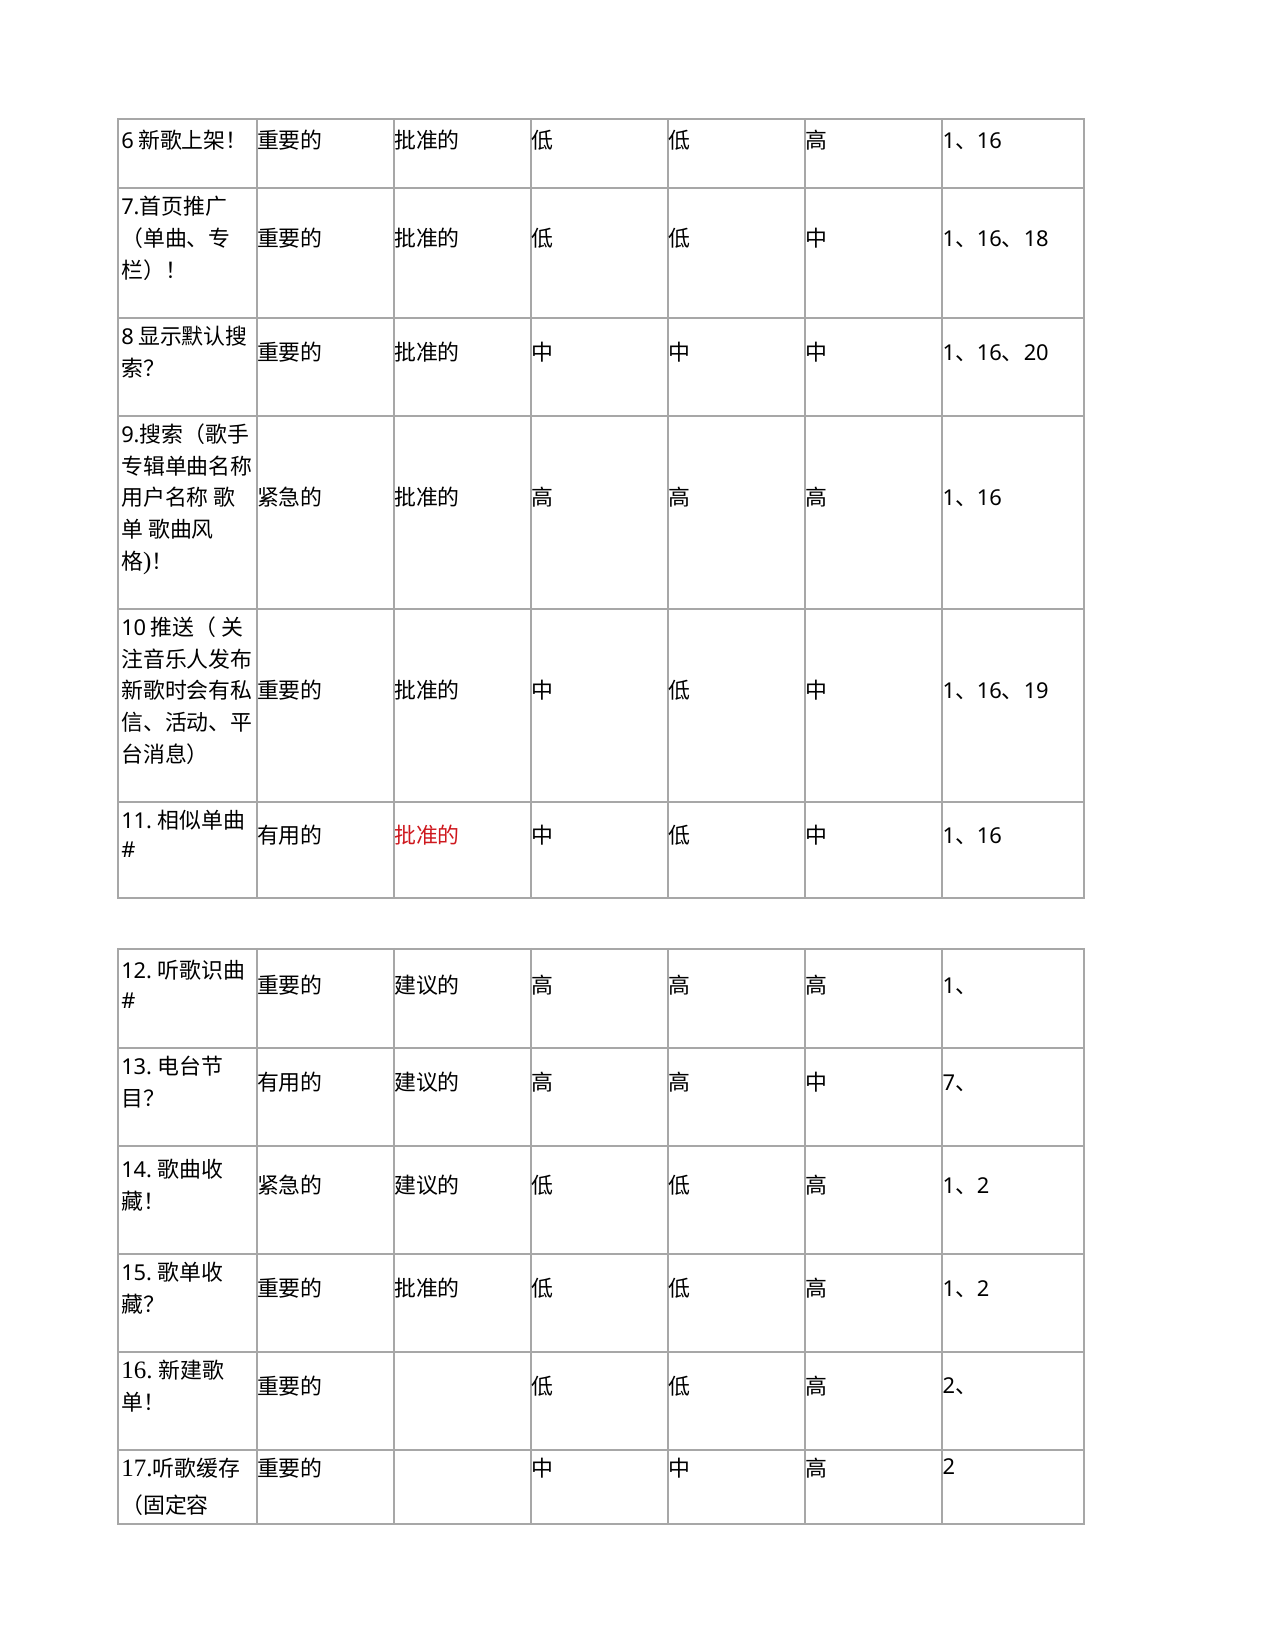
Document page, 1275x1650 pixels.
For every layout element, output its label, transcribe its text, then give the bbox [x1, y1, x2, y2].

table_cell 批准的 [395, 189, 530, 317]
table_cell 1、16、18 [943, 189, 1083, 317]
table_cell 批准的 [395, 417, 530, 608]
table_cell 重要的 [258, 1451, 393, 1523]
table_cell 批准的 [395, 1255, 530, 1351]
table_cell 紧急的 [258, 1147, 393, 1253]
table_cell 高 [806, 1255, 941, 1351]
table_cell 高 [806, 417, 941, 608]
table_cell 低 [669, 1255, 804, 1351]
table_cell 重要的 [258, 1255, 393, 1351]
table_cell [395, 1451, 530, 1523]
table_header 批准的 [395, 120, 530, 187]
table_cell 高 [669, 1049, 804, 1145]
table_cell 2 [943, 1451, 1083, 1523]
table_cell 14. 歌曲收藏！ [119, 1147, 256, 1253]
table_header 6新歌上架！ [119, 120, 256, 187]
table_header 高 [806, 120, 941, 187]
table_header 12. 听歌识曲# [119, 950, 256, 1047]
table_cell 低 [532, 1147, 667, 1253]
table_cell 高 [532, 417, 667, 608]
table_cell 中 [532, 610, 667, 801]
table_cell 建议的 [395, 1147, 530, 1253]
table_header 高 [806, 950, 941, 1047]
table_cell 高 [806, 1147, 941, 1253]
table_cell 有用的 [258, 803, 393, 897]
table_cell 2、 [943, 1353, 1083, 1448]
table_cell 高 [806, 1451, 941, 1523]
table_cell 中 [806, 189, 941, 317]
table_cell 中 [806, 610, 941, 801]
table_cell 8显示默认搜索？ [119, 319, 256, 415]
table_cell 有用的 [258, 1049, 393, 1145]
table_cell 16. 新建歌单！ [119, 1353, 256, 1448]
table_cell 9.搜索（歌手 专辑单曲名称 用户名称 歌单 歌曲风格)！ [119, 417, 256, 608]
table_cell 1、2 [943, 1255, 1083, 1351]
table_cell 低 [669, 189, 804, 317]
table_cell 低 [669, 803, 804, 897]
table_header 高 [532, 950, 667, 1047]
table_cell 中 [532, 1451, 667, 1523]
table_cell 中 [532, 803, 667, 897]
table_cell 7.首页推广（单曲、专栏）！ [119, 189, 256, 317]
table_cell 7、 [943, 1049, 1083, 1145]
table_cell 1、16、19 [943, 610, 1083, 801]
table_header 建议的 [395, 950, 530, 1047]
table_cell 高 [532, 1049, 667, 1145]
table_cell 紧急的 [258, 417, 393, 608]
table_cell 重要的 [258, 319, 393, 415]
table_cell [395, 1353, 530, 1448]
table_cell 中 [669, 319, 804, 415]
table_cell 高 [806, 1353, 941, 1448]
table_cell 重要的 [258, 1353, 393, 1448]
table_cell 1、16 [943, 803, 1083, 897]
table_cell 中 [532, 319, 667, 415]
table_header 1、16 [943, 120, 1083, 187]
table_header 高 [669, 950, 804, 1047]
table_header 低 [532, 120, 667, 187]
table_cell 建议的 [395, 1049, 530, 1145]
table_cell 高 [669, 417, 804, 608]
table_cell 批准的 [395, 610, 530, 801]
table_header 重要的 [258, 120, 393, 187]
table_header 重要的 [258, 950, 393, 1047]
table_cell 低 [532, 1255, 667, 1351]
table_cell 1、16 [943, 417, 1083, 608]
table_cell 17.听歌缓存（固定容 [119, 1451, 256, 1523]
table_cell 中 [806, 319, 941, 415]
table_cell 11. 相似单曲# [119, 803, 256, 897]
table_cell 低 [669, 1353, 804, 1448]
table_cell 15. 歌单收藏？ [119, 1255, 256, 1351]
table_cell 1、16、20 [943, 319, 1083, 415]
table_cell 10推送（ 关注音乐人发布新歌时会有私信、活动、平台消息） [119, 610, 256, 801]
table_header 1、 [943, 950, 1083, 1047]
table_cell 13. 电台节目？ [119, 1049, 256, 1145]
table_cell 重要的 [258, 189, 393, 317]
table_cell 低 [669, 610, 804, 801]
table_cell 低 [669, 1147, 804, 1253]
table_cell 中 [806, 803, 941, 897]
table_header 低 [669, 120, 804, 187]
table_cell 中 [669, 1451, 804, 1523]
table_cell 批准的 [395, 803, 530, 897]
table_cell 中 [806, 1049, 941, 1145]
table_cell 重要的 [258, 610, 393, 801]
table_cell 批准的 [395, 319, 530, 415]
table_cell 低 [532, 189, 667, 317]
table_cell 1、2 [943, 1147, 1083, 1253]
table_cell 低 [532, 1353, 667, 1448]
